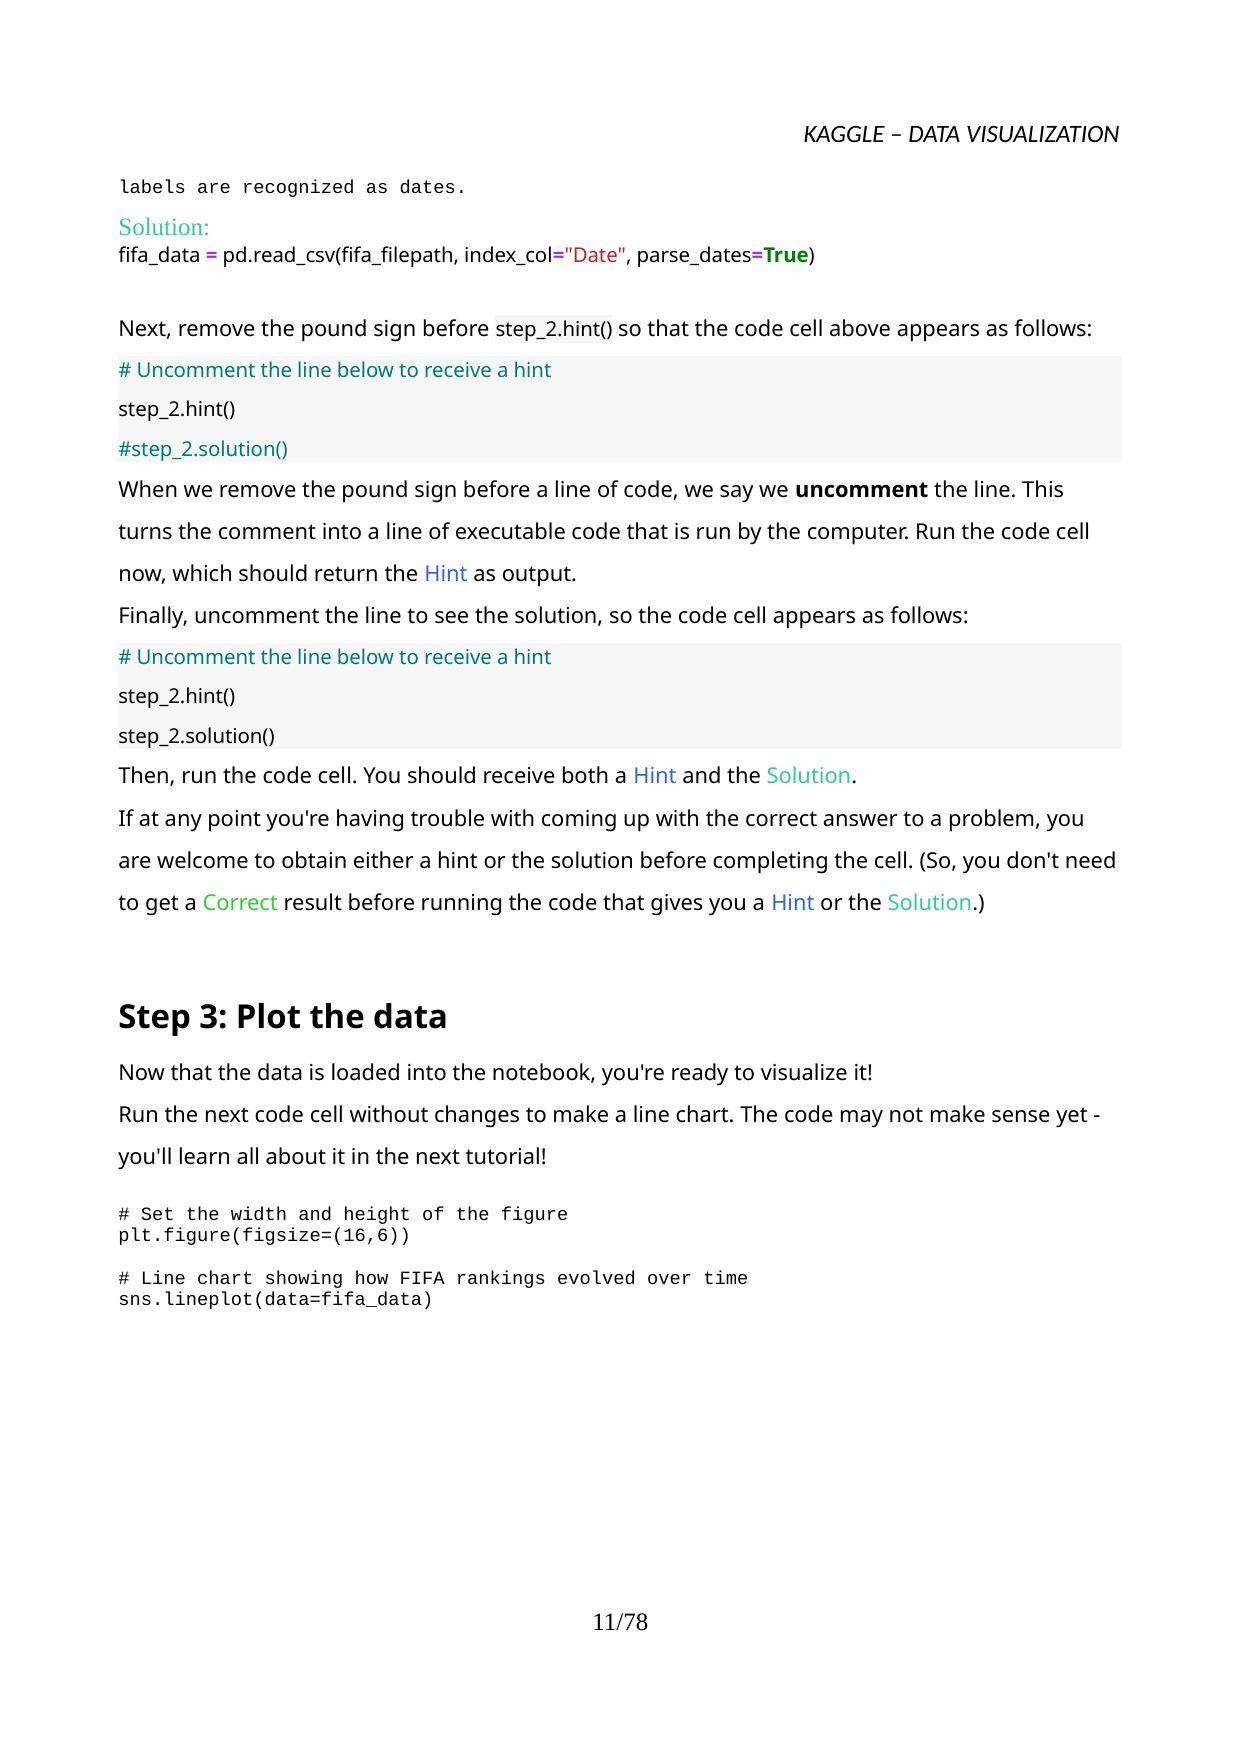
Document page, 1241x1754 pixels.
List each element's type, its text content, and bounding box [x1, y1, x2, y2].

text Run the next code cell without changes to make a line chart. The code may not make sense yet - you'll learn all about it in the next tutorial! [118, 1099, 1122, 1171]
text When we remove the pound sign before a line of code, we say we uncomment the line. This turns the comment into a line of executable code that is run by the computer. Run the code cell now, which should return the Hint as output. [118, 473, 1122, 588]
text step_2.hint() [118, 682, 1122, 710]
text #step_2.solution() [118, 434, 1122, 462]
text step_2.solution() [118, 721, 1122, 749]
text # Line chart showing how FIFA rankings evolved over time [118, 1268, 1122, 1290]
text Finally, uncomment the line to see the solution, so the code cell appears as follows: [118, 600, 1122, 630]
text labels are recognized as dates. [118, 178, 1122, 199]
text Now that the data is loaded into the notebook, you're ready to visualize it! [118, 1057, 1122, 1086]
subtitle Step 3: Plot the data [118, 993, 1122, 1038]
text # Set the width and height of the figure [118, 1205, 1122, 1226]
text fifa_data = pd.read_csv(fifa_filepath, index_col="Date", parse_dates=True) [118, 241, 1122, 268]
text # Uncomment the line below to receive a hint [118, 643, 1122, 670]
text plt.figure(figsize=(16,6)) [118, 1226, 1122, 1247]
text # Uncomment the line below to receive a hint [118, 356, 1122, 383]
text Then, run the code cell. You should receive both a Hint and the Solution. [118, 761, 1122, 790]
text Next, remove the pound sign before step_2.hint() so that the code cell above appears as follows: [118, 313, 1122, 343]
text Solution: [118, 212, 1122, 241]
text If at any point you're having trouble with coming up with the correct answer to a problem, you are welcome to obtain either a hint or the solution before completing the cell. (So, you don't need to get a Correct result before running the code that gives you a Hint or the Solution.) [118, 803, 1122, 917]
text step_2.hint() [118, 395, 1122, 423]
text sns.lineplot(data=fifa_data) [118, 1290, 1122, 1311]
